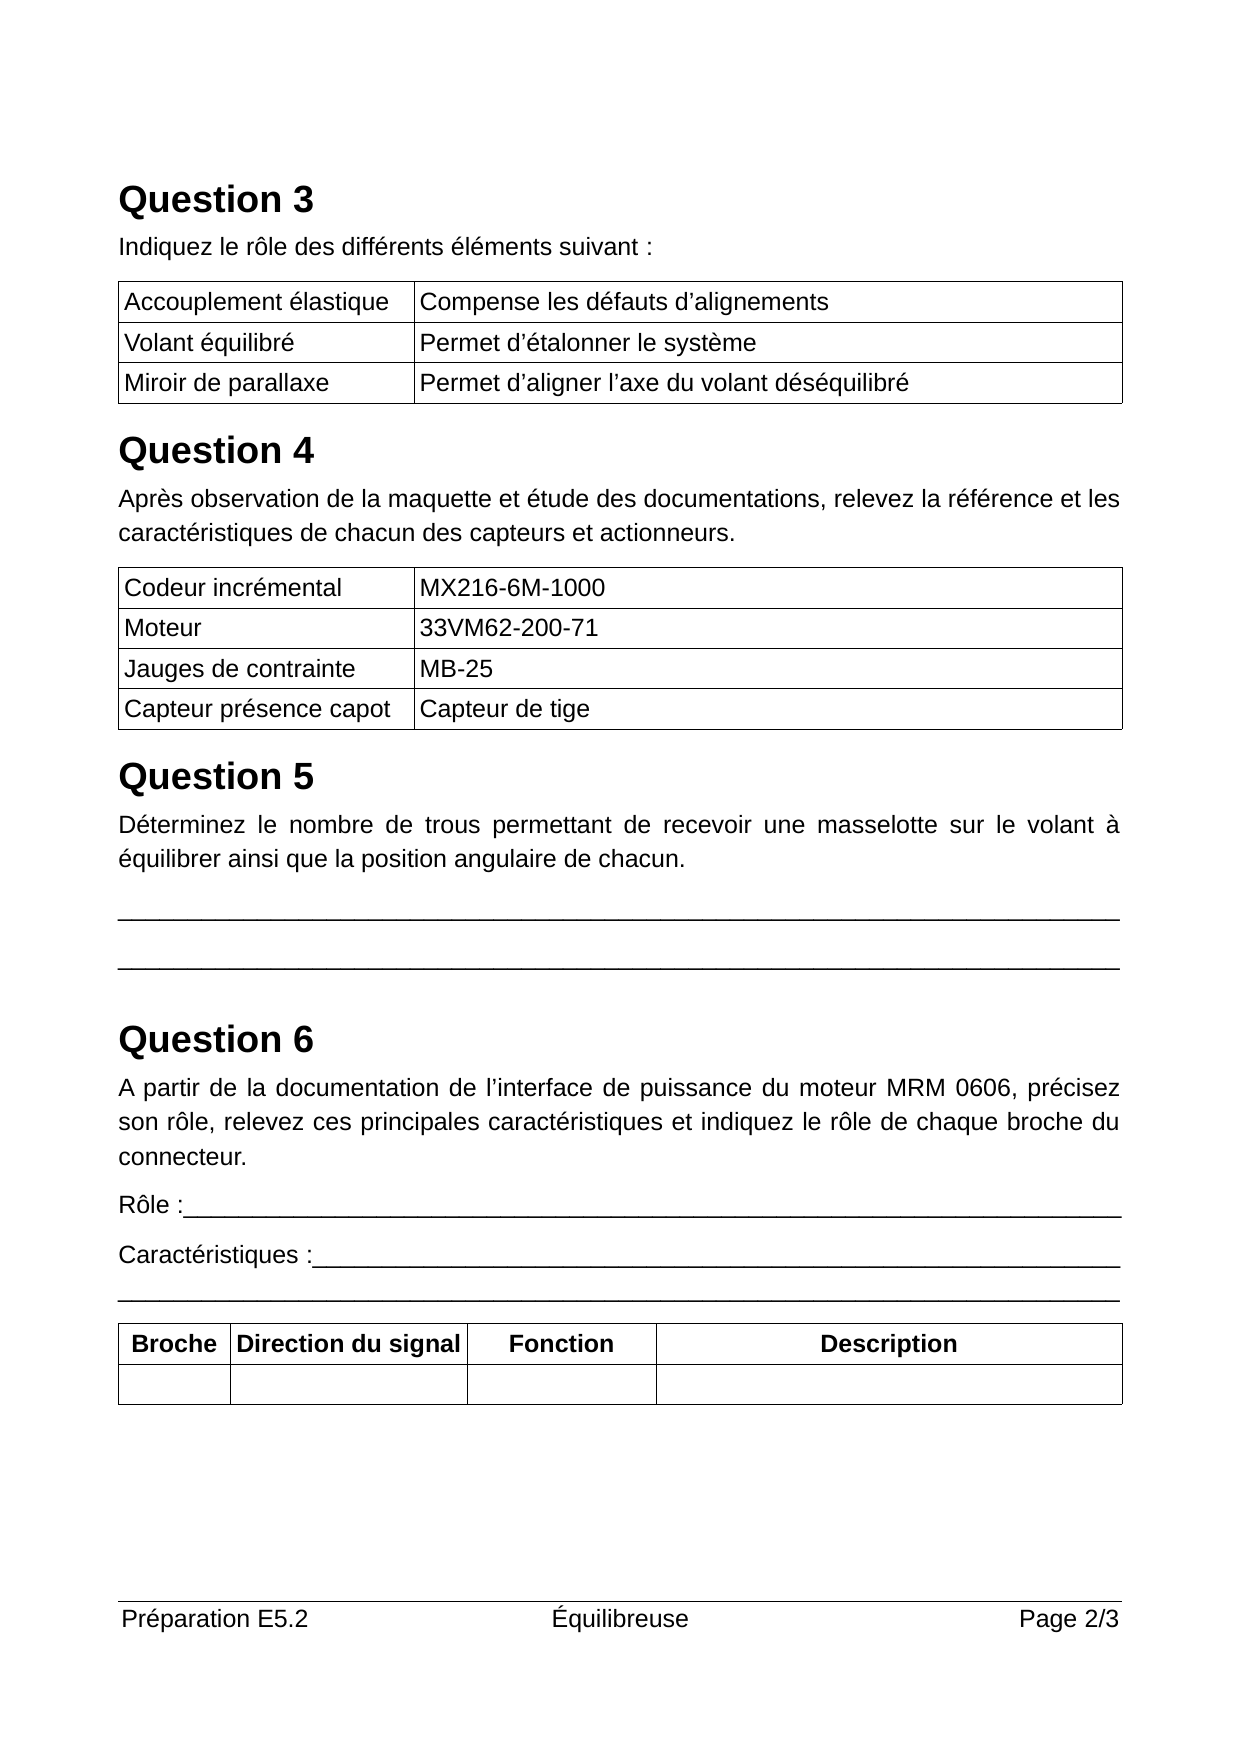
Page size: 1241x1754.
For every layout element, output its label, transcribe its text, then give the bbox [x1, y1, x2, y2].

table_cell [657, 1365, 1122, 1404]
table_header Broche [119, 1324, 230, 1363]
text A partir de la documentation de l’interface de puissance du moteur MRM 0606, précisez son rôle, relevez ces principales caractéristiques et indiquez le rôle de chaque broche du connecteur. [118, 1072, 1122, 1170]
subtitle Question 3 [118, 176, 1122, 220]
table_header Accouplement élastique [119, 282, 414, 322]
table_header Direction du signal [231, 1324, 467, 1363]
table_cell Permet d’étalonner le système [415, 323, 1122, 362]
table_cell Capteur présence capot [119, 689, 414, 728]
subtitle Question 5 [118, 753, 1122, 797]
table_header MX216-6M-1000 [415, 568, 1122, 607]
text Indiquez le rôle des différents éléments suivant : [118, 232, 1122, 261]
text Rôle : [118, 1191, 1122, 1219]
text Caractéristiques : [118, 1239, 1122, 1303]
table_cell Jauges de contrainte [119, 649, 414, 688]
table_cell Miroir de parallaxe [119, 363, 414, 402]
subtitle Question 6 [118, 1016, 1122, 1060]
table_cell [231, 1365, 467, 1404]
table_cell Moteur [119, 609, 414, 648]
table_cell [119, 1365, 230, 1404]
table_cell Permet d’aligner l’axe du volant déséquilibré [415, 363, 1122, 402]
table_header Description [657, 1324, 1122, 1363]
table_header Compense les défauts d’alignements [415, 282, 1122, 322]
text Déterminez le nombre de trous permettant de recevoir une masselotte sur le volant à équilibrer ainsi que la position angulaire de chacun. [118, 810, 1122, 873]
table_cell Volant équilibré [119, 323, 414, 362]
table_header Codeur incrémental [119, 568, 414, 607]
subtitle Question 4 [118, 427, 1122, 471]
table_cell Capteur de tige [415, 689, 1122, 728]
table_cell 33VM62-200-71 [415, 609, 1122, 648]
table_cell MB-25 [415, 649, 1122, 688]
text Après observation de la maquette et étude des documentations, relevez la référence et les caractéristiques de chacun des capteurs et actionneurs. [118, 484, 1122, 547]
table_cell [468, 1365, 656, 1404]
table_header Fonction [468, 1324, 656, 1363]
